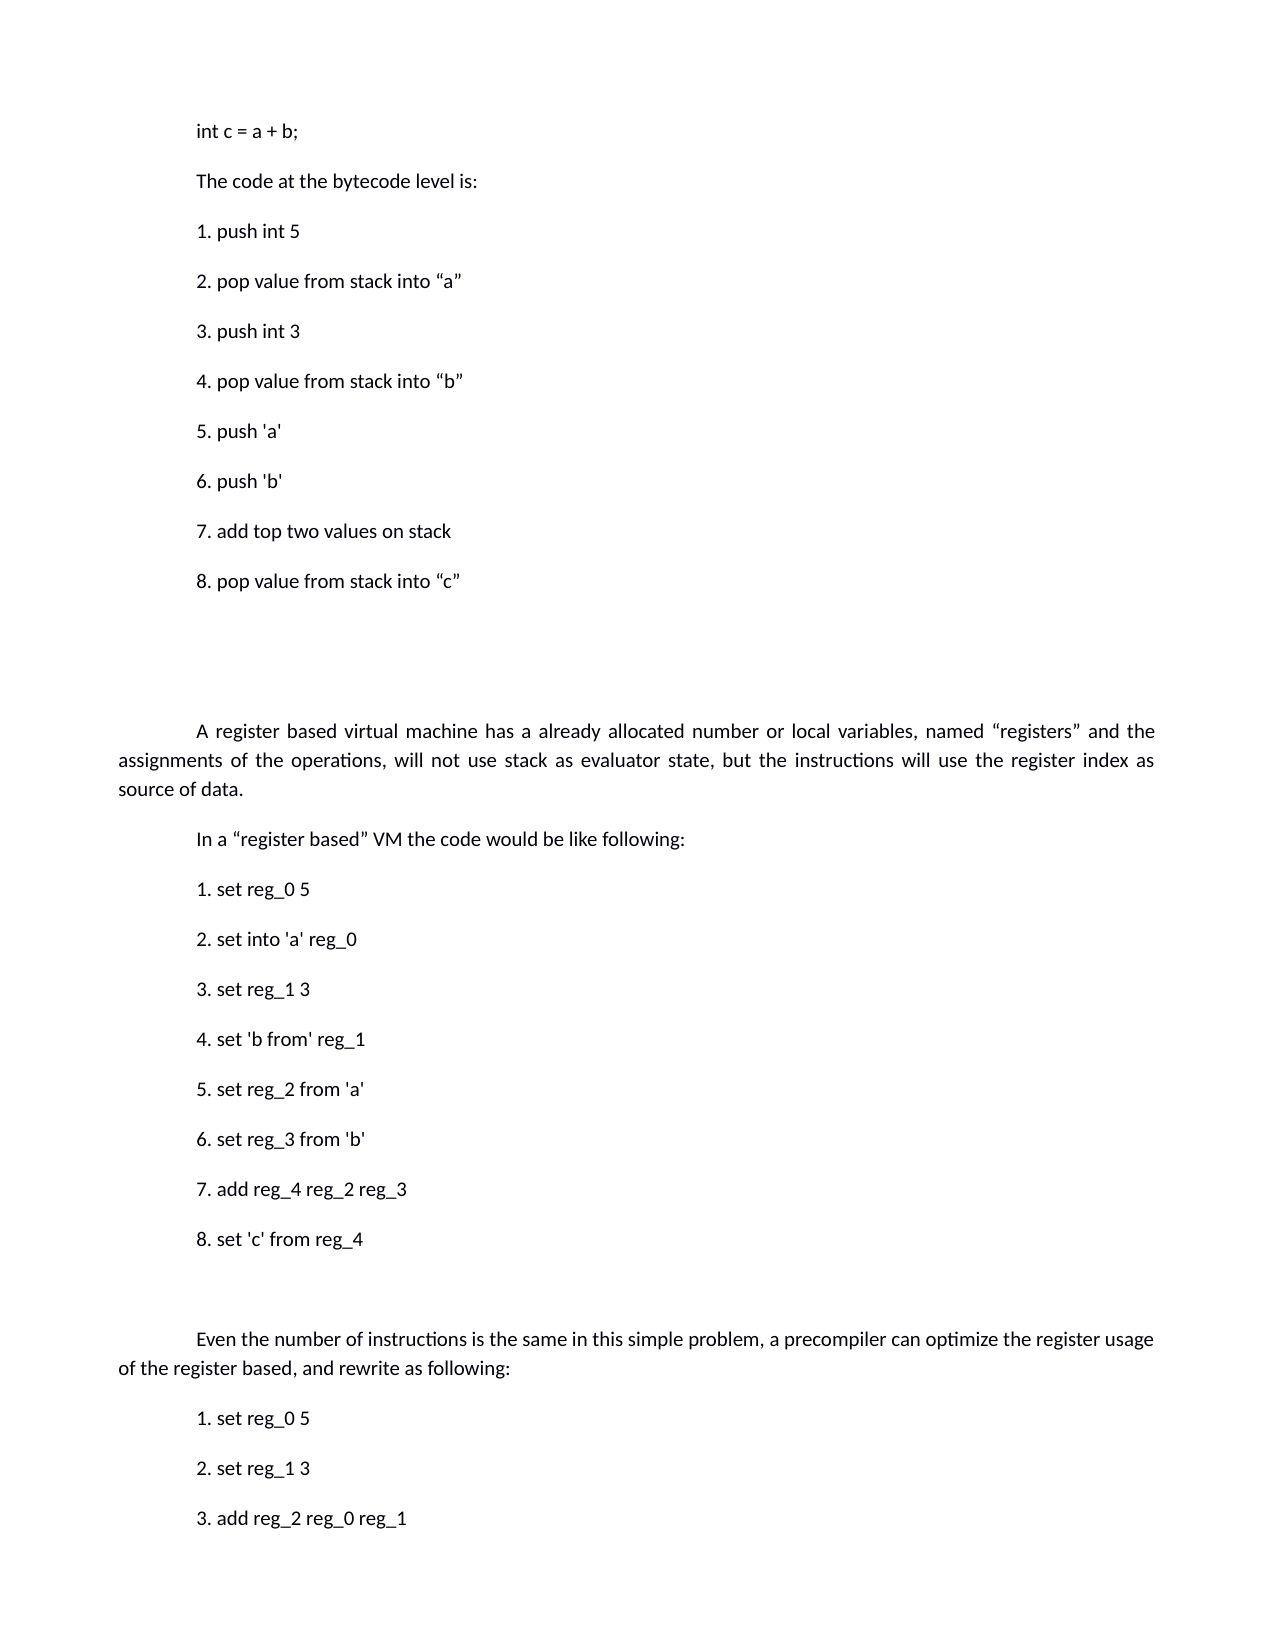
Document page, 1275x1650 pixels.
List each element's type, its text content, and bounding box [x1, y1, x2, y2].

text 7. add top two values on stack [118, 518, 1157, 543]
text 5. set reg_2 from 'a' [118, 1076, 1157, 1102]
text 2. set reg_1 3 [118, 1456, 1157, 1481]
text 3. set reg_1 3 [118, 976, 1157, 1002]
text Even the number of instructions is the same in this simple problem, a precompiler can optimize the register usage of the register based, and rewrite as following: [118, 1326, 1157, 1381]
text 4. pop value from stack into “b” [118, 368, 1157, 393]
text int c = a + b; [118, 118, 1157, 143]
text 1. set reg_0 5 [118, 876, 1157, 902]
text 6. push 'b' [118, 468, 1157, 493]
text 3. add reg_2 reg_0 reg_1 [118, 1506, 1157, 1531]
text 5. push 'a' [118, 418, 1157, 443]
text 7. add reg_4 reg_2 reg_3 [118, 1176, 1157, 1202]
text The code at the bytecode level is: [118, 168, 1157, 193]
text 8. set 'c' from reg_4 [118, 1226, 1157, 1252]
text 8. pop value from stack into “c” [118, 568, 1157, 593]
text 1. push int 5 [118, 218, 1157, 243]
text 2. set into 'a' reg_0 [118, 926, 1157, 952]
text 3. push int 3 [118, 318, 1157, 343]
text A register based virtual machine has a already allocated number or local variables, named “registers” and the assignments of the operations, will not use stack as evaluator state, but the instructions will use the register index as source of data. [118, 718, 1157, 802]
text 6. set reg_3 from 'b' [118, 1126, 1157, 1152]
text In a “register based” VM the code would be like following: [118, 826, 1157, 852]
text 4. set 'b from' reg_1 [118, 1026, 1157, 1052]
text 2. pop value from stack into “a” [118, 268, 1157, 293]
text 1. set reg_0 5 [118, 1406, 1157, 1431]
